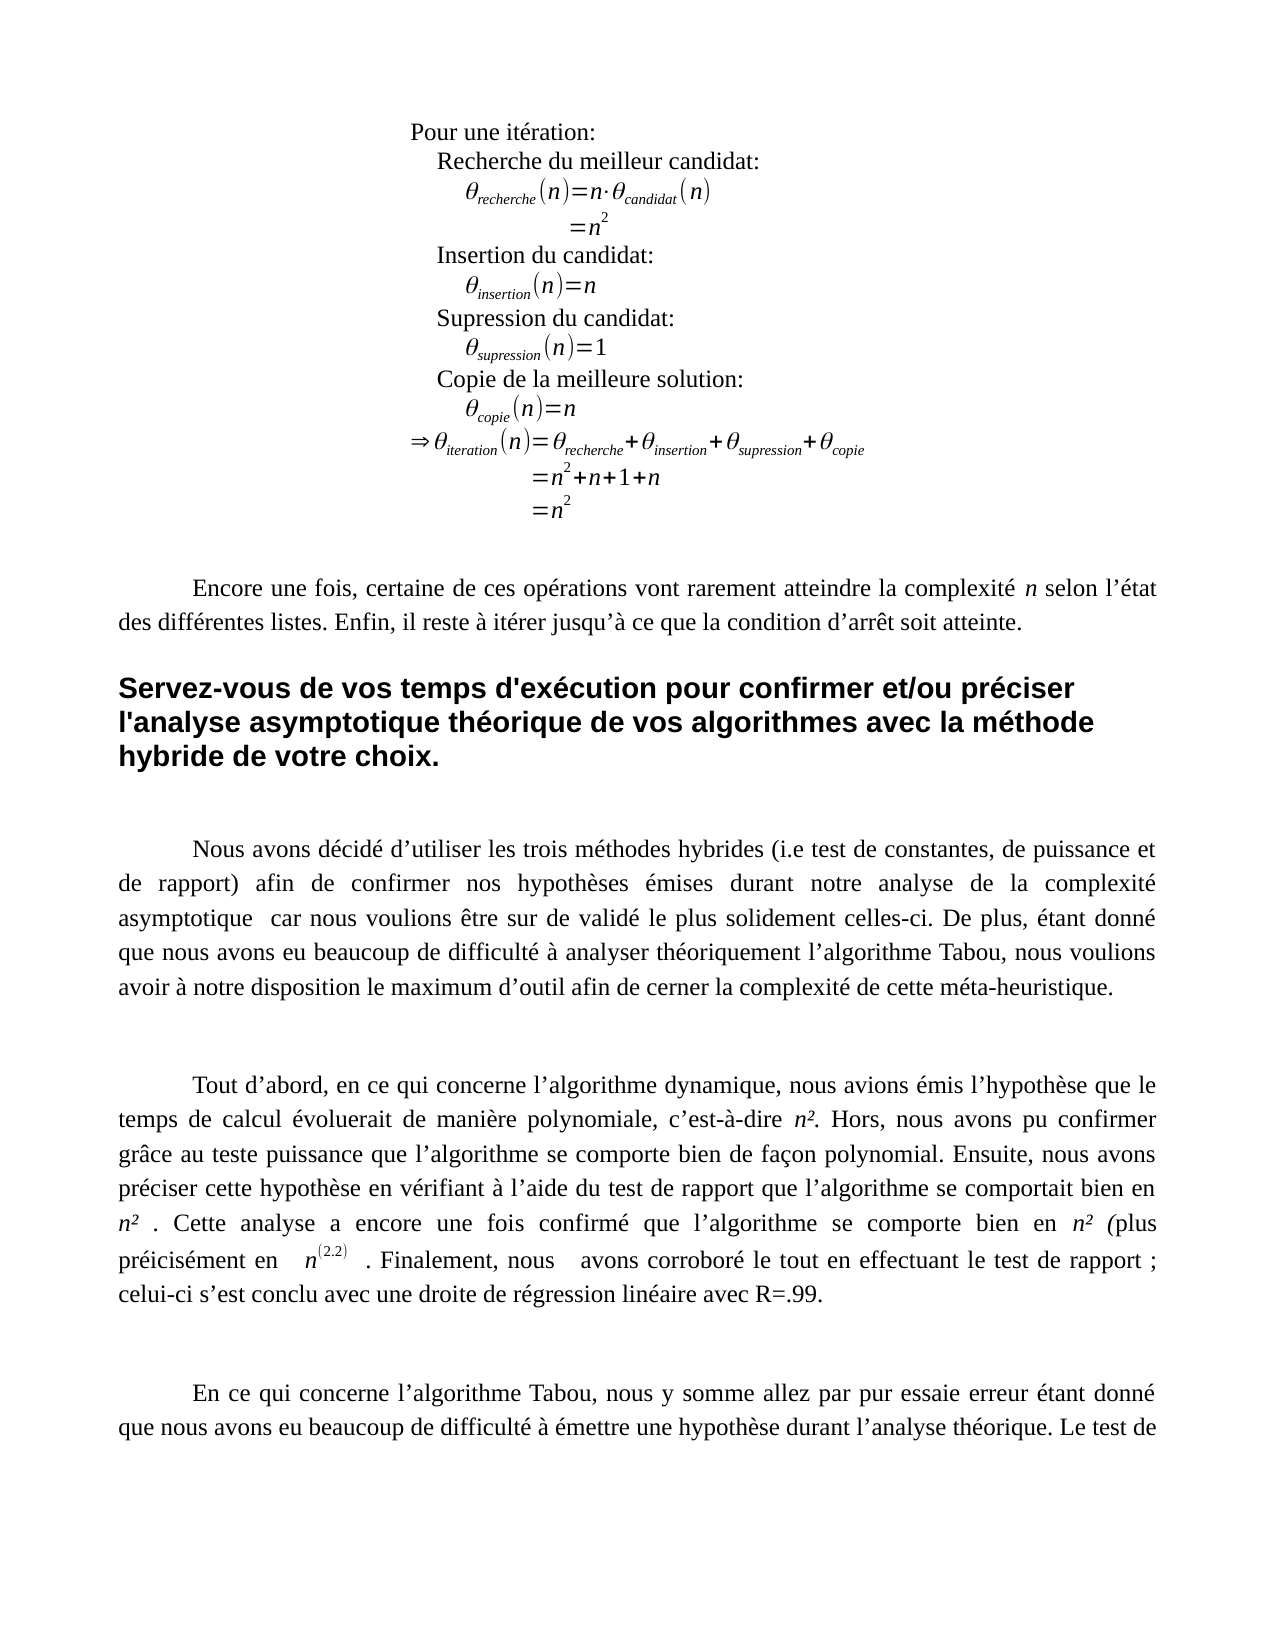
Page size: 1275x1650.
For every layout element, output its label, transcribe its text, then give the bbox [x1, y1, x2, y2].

text Tout d’abord, en ce qui concerne l’algorithme dynamique, nous avions émis l’hypothèse que le temps de calcul évoluerait de manière polynomiale, c’est-à-dire n². Hors, nous avons pu confirmer grâce au teste puissance que l’algorithme se comporte bien de façon polynomial. Ensuite, nous avons préciser cette hypothèse en vérifiant à l’aide du test de rapport que l’algorithme se comportait bien en n² . Cette analyse a encore une fois confirmé que l’algorithme se comporte bien en n² (plus préicisément en . Finalement, nous avons corroboré le tout en effectuant le test de rapport ; celui-ci s’est conclu avec une droite de régression linéaire avec R=.99. [118, 1070, 1157, 1308]
text Encore une fois, certaine de ces opérations vont rarement atteindre la complexité n selon l’état des différentes listes. Enfin, il reste à itérer jusqu’à ce que la condition d’arrêt soit atteinte. [118, 573, 1157, 636]
text Nous avons décidé d’utiliser les trois méthodes hybrides (i.e test de constantes, de puissance et de rapport) afin de confirmer nos hypothèses émises durant notre analyse de la complexité asymptotique car nous voulions être sur de validé le plus solidement celles-ci. De plus, étant donné que nous avons eu beaucoup de difficulté à analyser théoriquement l’algorithme Tabou, nous voulions avoir à notre disposition le maximum d’outil afin de cerner la complexité de cette méta-heuristique. [118, 834, 1157, 1001]
subtitle Servez-vous de vos temps d'exécution pour confirmer et/ou préciser l'analyse asymptotique théorique de vos algorithmes avec la méthode hybride de votre choix. [118, 671, 1157, 772]
text En ce qui concerne l’algorithme Tabou, nous y somme allez par pur essaie erreur étant donné que nous avons eu beaucoup de difficulté à émettre une hypothèse durant l’analyse théorique. Le test de [118, 1378, 1157, 1441]
